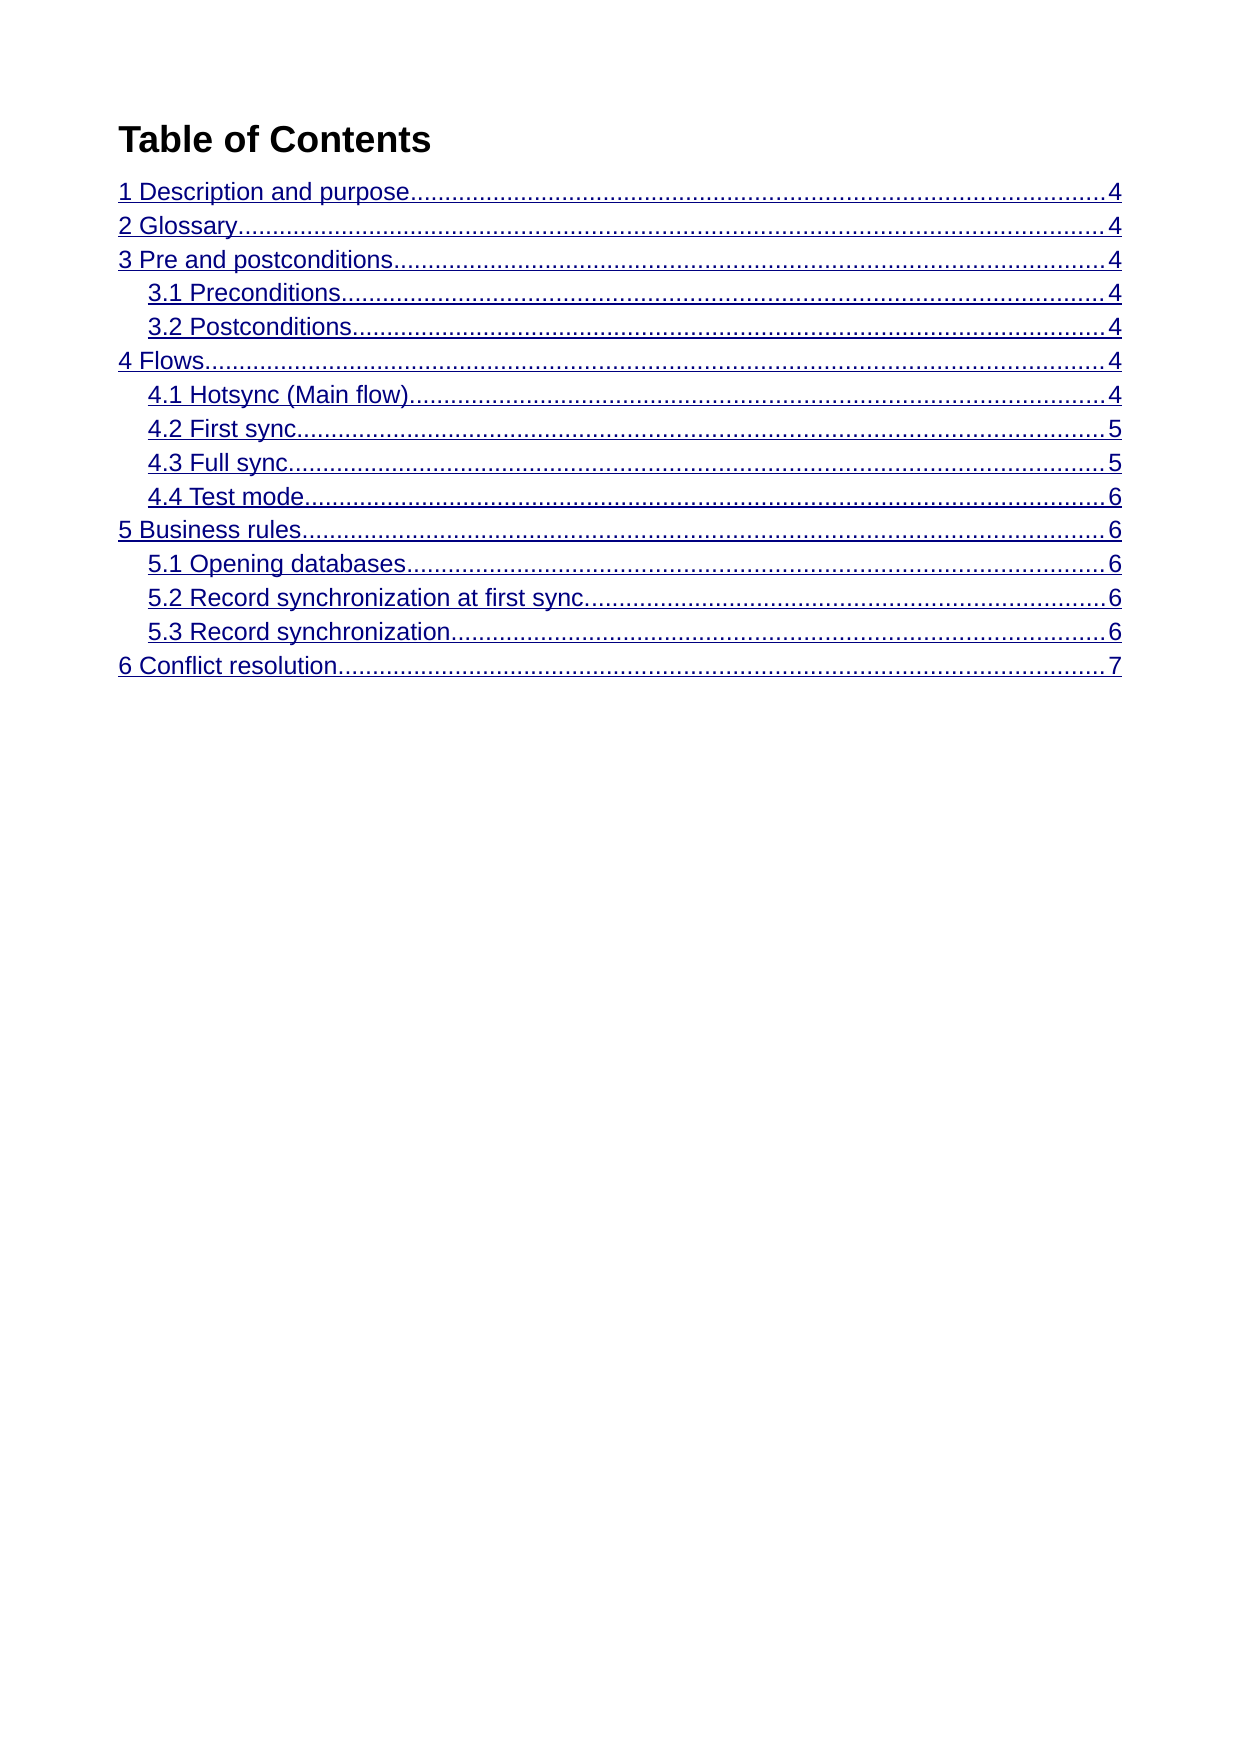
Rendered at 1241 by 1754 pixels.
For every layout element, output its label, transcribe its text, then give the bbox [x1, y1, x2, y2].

text 3.2 Postconditions 4 [148, 313, 1122, 337]
text 3 Pre and postconditions 4 [118, 245, 1122, 270]
text 4 Flows 4 [118, 347, 1122, 371]
text 4.2 First sync 5 [148, 415, 1122, 439]
text 5.1 Opening databases 6 [148, 550, 1122, 574]
text 3.1 Preconditions 4 [148, 279, 1122, 303]
text 4.1 Hotsync (Main flow) 4 [148, 381, 1122, 405]
text 1 Description and purpose 4 [118, 178, 1122, 202]
title Table of Contents [118, 118, 1122, 160]
text 4.4 Test mode 6 [148, 482, 1122, 506]
text 6 Conflict resolution 7 [118, 652, 1122, 676]
text 4.3 Full sync 5 [148, 448, 1122, 473]
text 5.3 Record synchronization 6 [148, 618, 1122, 642]
text 5 Business rules 6 [118, 516, 1122, 540]
text 5.2 Record synchronization at first sync. 6 [148, 584, 1122, 608]
text 2 Glossary 4 [118, 212, 1122, 236]
